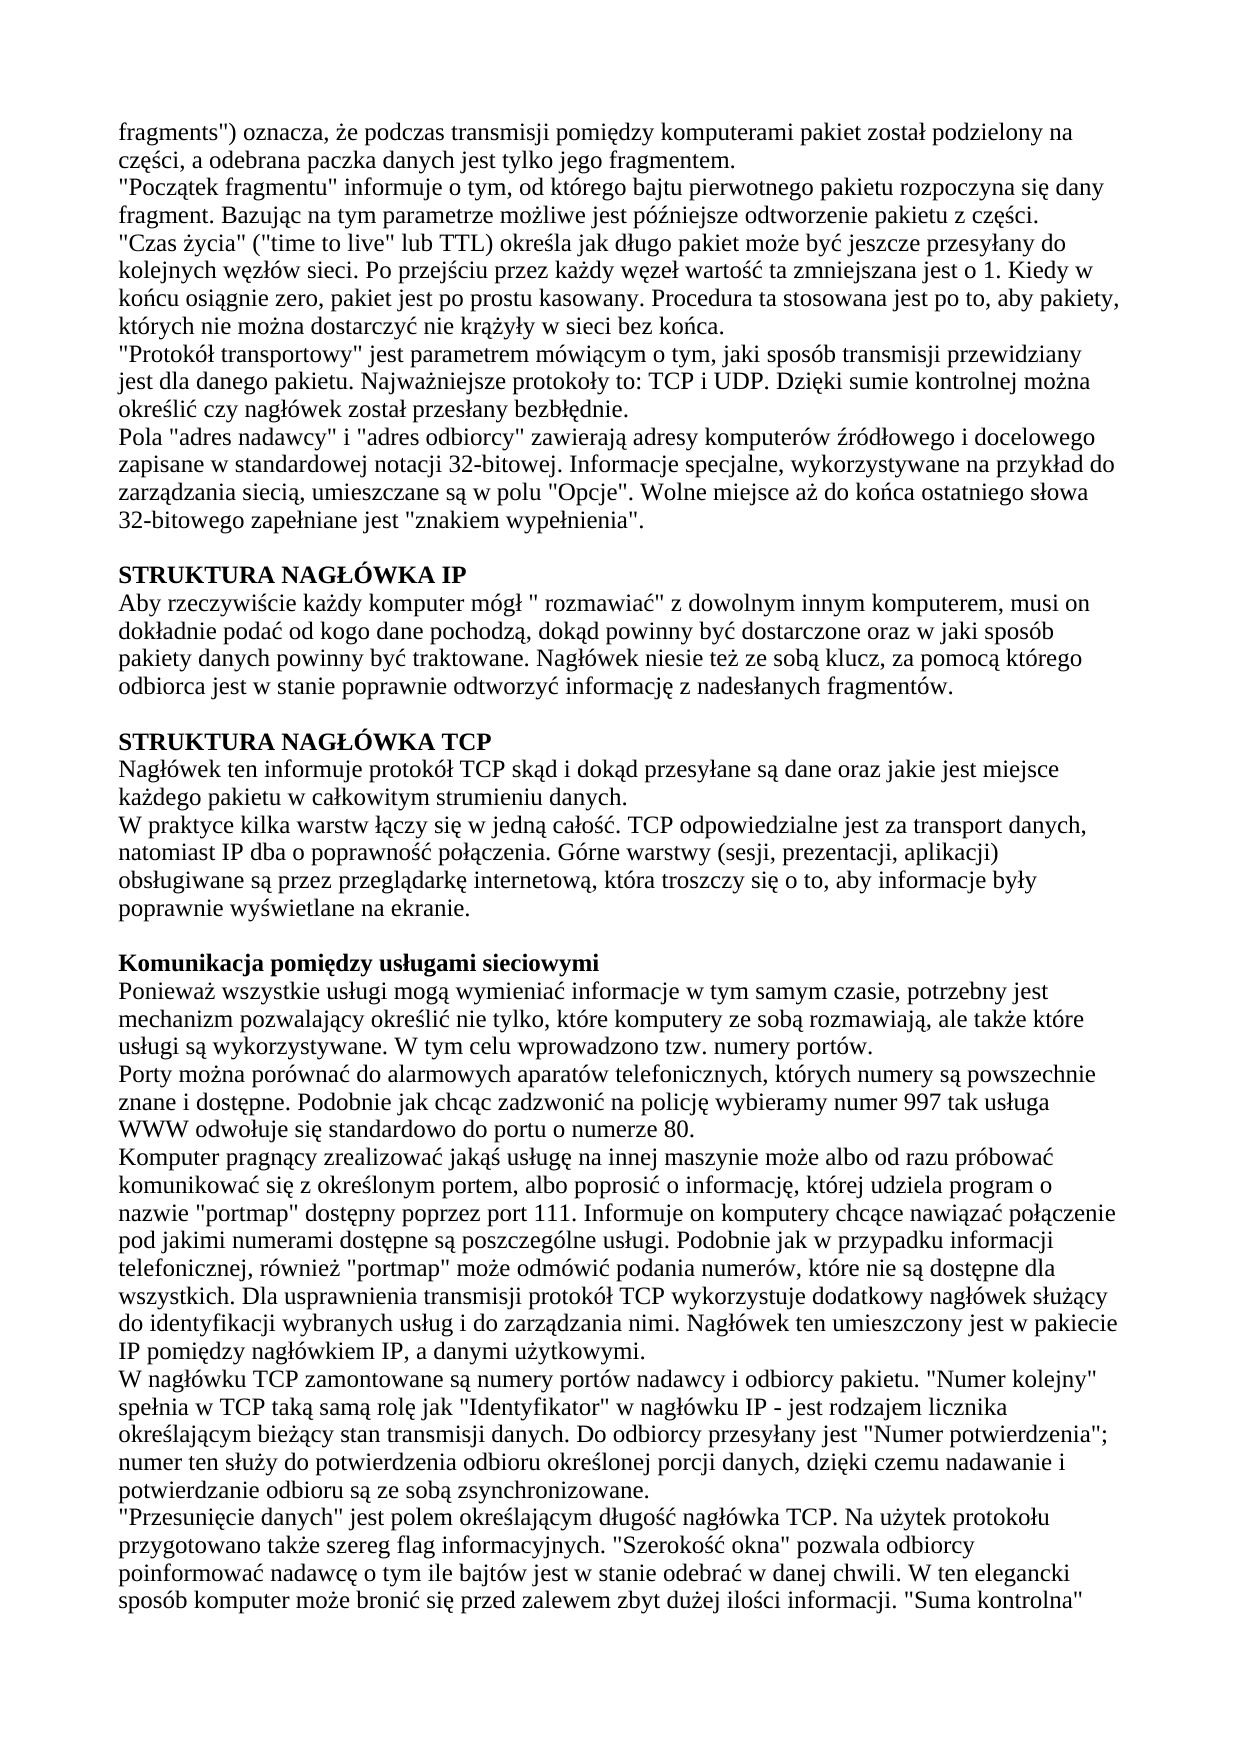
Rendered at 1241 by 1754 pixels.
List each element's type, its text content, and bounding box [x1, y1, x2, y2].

text fragments") oznacza, że podczas transmisji pomiędzy komputerami pakiet został podzielony na części, a odebrana paczka danych jest tylko jego fragmentem. "Początek fragmentu" informuje o tym, od którego bajtu pierwotnego pakietu rozpoczyna się dany fragment. Bazując na tym parametrze możliwe jest późniejsze odtworzenie pakietu z części. "Czas życia" ("time to live" lub TTL) określa jak długo pakiet może być jeszcze przesyłany do kolejnych węzłów sieci. Po przejściu przez każdy węzeł wartość ta zmniejszana jest o 1. Kiedy w końcu osiągnie zero, pakiet jest po prostu kasowany. Procedura ta stosowana jest po to, aby pakiety, których nie można dostarczyć nie krążyły w sieci bez końca. "Protokół transportowy" jest parametrem mówiącym o tym, jaki sposób transmisji przewidziany jest dla danego pakietu. Najważniejsze protokoły to: TCP i UDP. Dzięki sumie kontrolnej można określić czy nagłówek został przesłany bezbłędnie. Pola "adres nadawcy" i "adres odbiorcy" zawierają adresy komputerów źródłowego i docelowego zapisane w standardowej notacji 32-bitowej. Informacje specjalne, wykorzystywane na przykład do zarządzania siecią, umieszczane są w polu "Opcje". Wolne miejsce aż do końca ostatniego słowa 32-bitowego zapełniane jest "znakiem wypełnienia". STRUKTURA NAGŁÓWKA IP Aby rzeczywiście każdy komputer mógł " rozmawiać" z dowolnym innym komputerem, musi on dokładnie podać od kogo dane pochodzą, dokąd powinny być dostarczone oraz w jaki sposób pakiety danych powinny być traktowane. Nagłówek niesie też ze sobą klucz, za pomocą którego odbiorca jest w stanie poprawnie odtworzyć informację z nadesłanych fragmentów. STRUKTURA NAGŁÓWKA TCP Nagłówek ten informuje protokół TCP skąd i dokąd przesyłane są dane oraz jakie jest miejsce każdego pakietu w całkowitym strumieniu danych. W praktyce kilka warstw łączy się w jedną całość. TCP odpowiedzialne jest za transport danych, natomiast IP dba o poprawność połączenia. Górne warstwy (sesji, prezentacji, aplikacji) obsługiwane są przez przeglądarkę internetową, która troszczy się o to, aby informacje były poprawnie wyświetlane na ekranie. Komunikacja pomiędzy usługami sieciowymi Ponieważ wszystkie usługi mogą wymieniać informacje w tym samym czasie, potrzebny jest mechanizm pozwalający określić nie tylko, które komputery ze sobą rozmawiają, ale także które usługi są wykorzystywane. W tym celu wprowadzono tzw. numery portów. Porty można porównać do alarmowych aparatów telefonicznych, których numery są powszechnie znane i dostępne. Podobnie jak chcąc zadzwonić na policję wybieramy numer 997 tak usługa WWW odwołuje się standardowo do portu o numerze 80. Komputer pragnący zrealizować jakąś usługę na innej maszynie może albo od razu próbować komunikować się z określonym portem, albo poprosić o informację, której udziela program o nazwie "portmap" dostępny poprzez port 111. Informuje on komputery chcące nawiązać połączenie pod jakimi numerami dostępne są poszczególne usługi. Podobnie jak w przypadku informacji telefonicznej, również "portmap" może odmówić podania numerów, które nie są dostępne dla wszystkich. Dla usprawnienia transmisji protokół TCP wykorzystuje dodatkowy nagłówek służący do identyfikacji wybranych usług i do zarządzania nimi. Nagłówek ten umieszczony jest w pakiecie IP pomiędzy nagłówkiem IP, a danymi użytkowymi. W nagłówku TCP zamontowane są numery portów nadawcy i odbiorcy pakietu. "Numer kolejny" spełnia w TCP taką samą rolę jak "Identyfikator" w nagłówku IP - jest rodzajem licznika określającym bieżący stan transmisji danych. Do odbiorcy przesyłany jest "Numer potwierdzenia"; numer ten służy do potwierdzenia odbioru określonej porcji danych, dzięki czemu nadawanie i potwierdzanie odbioru są ze sobą zsynchronizowane. "Przesunięcie danych" jest polem określającym długość nagłówka TCP. Na użytek protokołu przygotowano także szereg flag informacyjnych. "Szerokość okna" pozwala odbiorcy poinformować nadawcę o tym ile bajtów jest w stanie odebrać w danej chwili. W ten elegancki sposób komputer może bronić się przed zalewem zbyt dużej ilości informacji. "Suma kontrolna" [118, 118, 1122, 1614]
